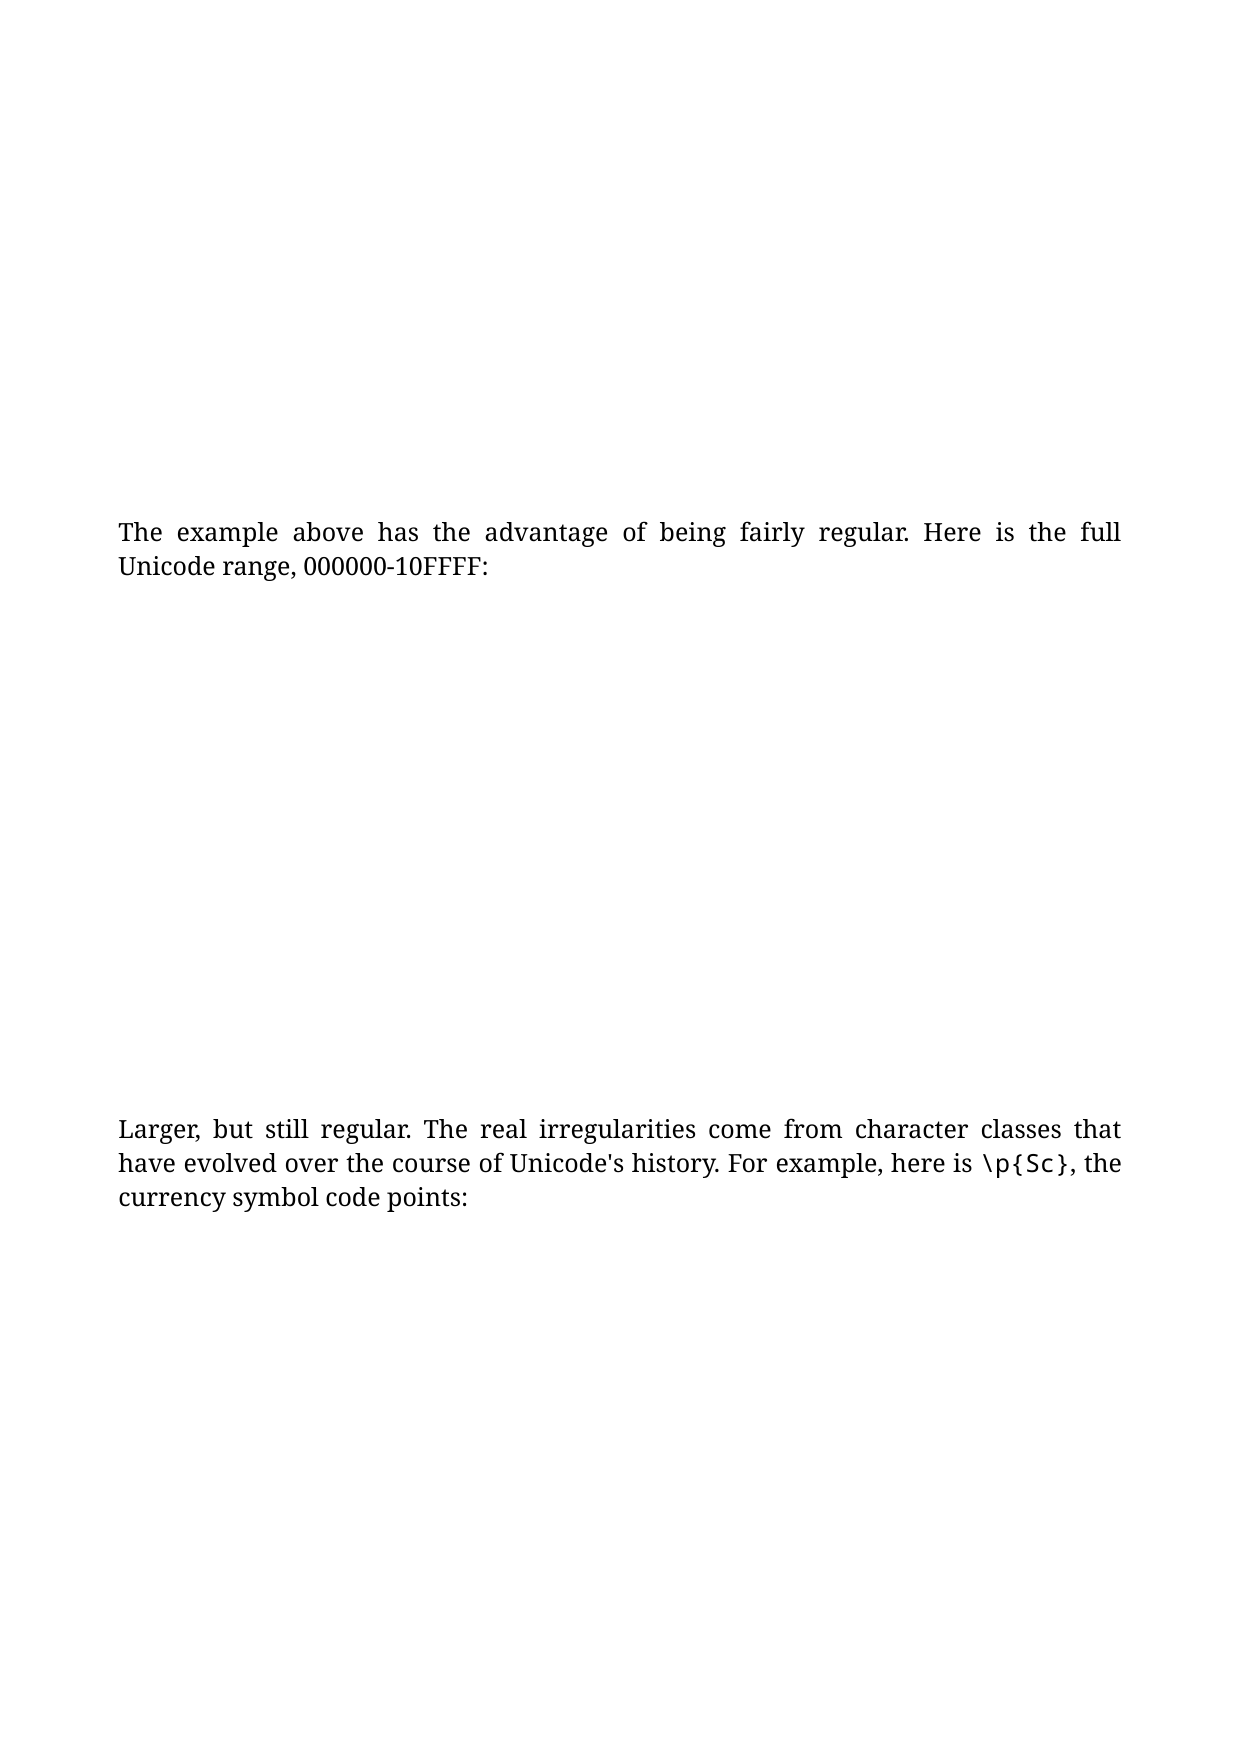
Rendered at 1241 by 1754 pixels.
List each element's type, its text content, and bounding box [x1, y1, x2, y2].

text The example above has the advantage of being fairly regular. Here is the full Unicode range, 000000-10FFFF: [118, 515, 1122, 583]
text Larger, but still regular. The real irregularities come from character classes that have evolved over the course of Unicode's history. For example, here is \p{Sc}, the currency symbol code points: [118, 1111, 1122, 1213]
